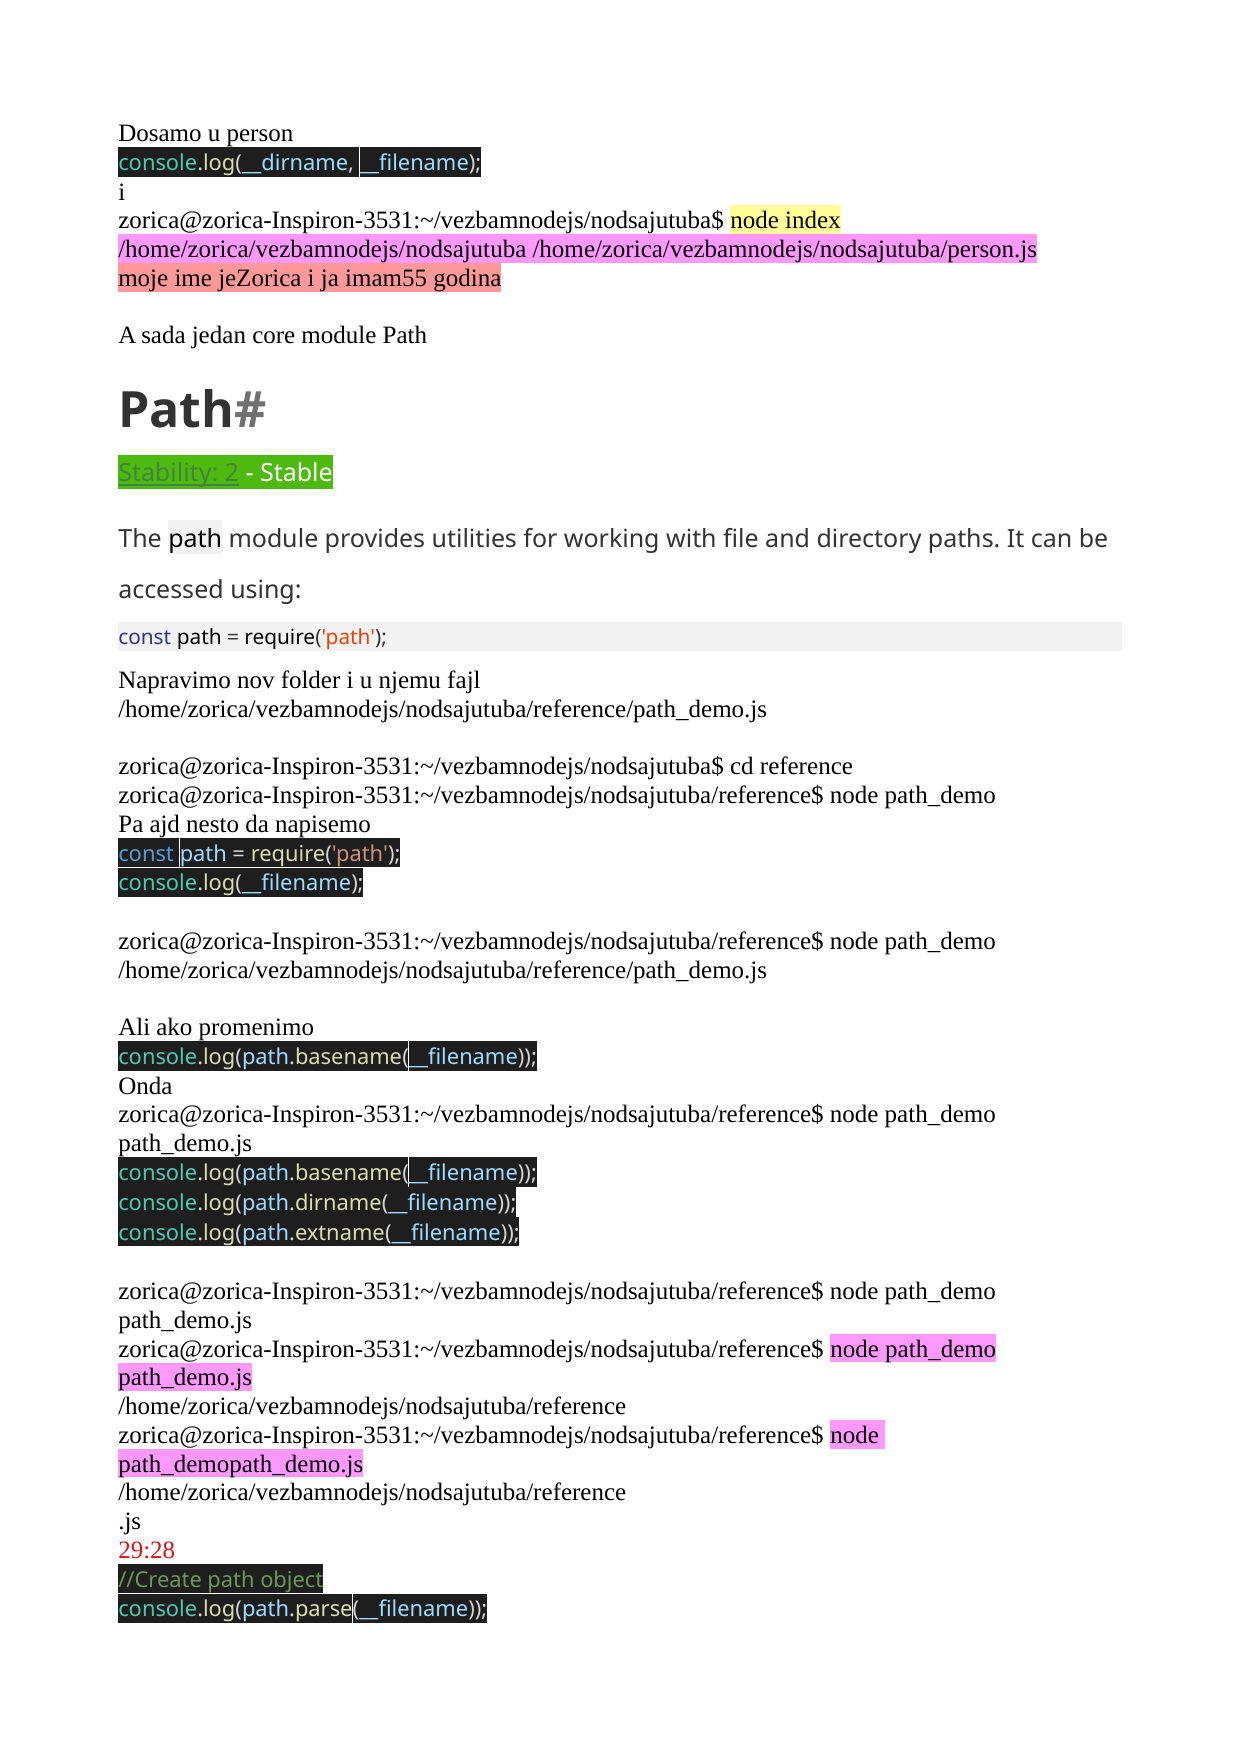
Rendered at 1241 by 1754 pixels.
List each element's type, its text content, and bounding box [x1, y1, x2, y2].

text Pa ajd nesto da napisemo [118, 809, 1122, 838]
text /home/zorica/vezbamnodejs/nodsajutuba/reference/path_demo.js [118, 955, 1122, 983]
text A sada jedan core module Path [118, 320, 1122, 349]
text console.log(path.parse(__filename)); [118, 1593, 1122, 1623]
text console.log(path.dirname(__filename)); [118, 1187, 1122, 1217]
text console.log(__dirname, __filename); [118, 147, 1122, 177]
text moje ime jeZorica i ja imam55 godina [118, 263, 1122, 292]
text //Create path object [118, 1564, 1122, 1593]
text zorica@zorica-Inspiron-3531:~/vezbamnodejs/nodsajutuba/reference$ node path_demo [118, 1334, 1122, 1362]
text console.log(path.extname(__filename)); [118, 1217, 1122, 1246]
text const path = require('path'); [118, 838, 1122, 867]
text /home/zorica/vezbamnodejs/nodsajutuba/reference/path_demo.js [118, 694, 1122, 723]
text /home/zorica/vezbamnodejs/nodsajutuba/reference [118, 1391, 1122, 1420]
text console.log(path.basename(__filename)); [118, 1041, 1122, 1071]
text Stability: 2 - Stable [118, 455, 1122, 489]
text zorica@zorica-Inspiron-3531:~/vezbamnodejs/nodsajutuba$ node index [118, 205, 1122, 234]
text zorica@zorica-Inspiron-3531:~/vezbamnodejs/nodsajutuba/reference$ node path_demo [118, 926, 1122, 955]
text zorica@zorica-Inspiron-3531:~/vezbamnodejs/nodsajutuba/reference$ node path_demo [118, 1276, 1122, 1305]
text /home/zorica/vezbamnodejs/nodsajutuba/reference [118, 1477, 1122, 1506]
text zorica@zorica-Inspiron-3531:~/vezbamnodejs/nodsajutuba$ cd reference [118, 751, 1122, 780]
text zorica@zorica-Inspiron-3531:~/vezbamnodejs/nodsajutuba/reference$ node path_demo [118, 1099, 1122, 1128]
text i [118, 177, 1122, 205]
text zorica@zorica-Inspiron-3531:~/vezbamnodejs/nodsajutuba/reference$ node path_demo [118, 780, 1122, 809]
text zorica@zorica-Inspiron-3531:~/vezbamnodejs/nodsajutuba/reference$ node path_demopath_demo.js [118, 1420, 1122, 1477]
text The path module provides utilities for working with file and directory paths. It can be accessed using: [118, 520, 1122, 606]
subtitle Path# [118, 374, 1122, 442]
text Dosamo u person [118, 118, 1122, 147]
text Napravimo nov folder i u njemu fajl [118, 665, 1122, 694]
text .js [118, 1506, 1122, 1535]
text 29:28 [118, 1535, 1122, 1564]
text /home/zorica/vezbamnodejs/nodsajutuba /home/zorica/vezbamnodejs/nodsajutuba/person.js [118, 234, 1122, 263]
text path_demo.js [118, 1128, 1122, 1157]
text path_demo.js [118, 1362, 1122, 1391]
text Ali ako promenimo [118, 1012, 1122, 1041]
text console.log(__filename); [118, 867, 1122, 897]
text path_demo.js [118, 1305, 1122, 1334]
text console.log(path.basename(__filename)); [118, 1157, 1122, 1187]
text Onda [118, 1071, 1122, 1099]
text const path = require('path'); [118, 622, 1122, 651]
